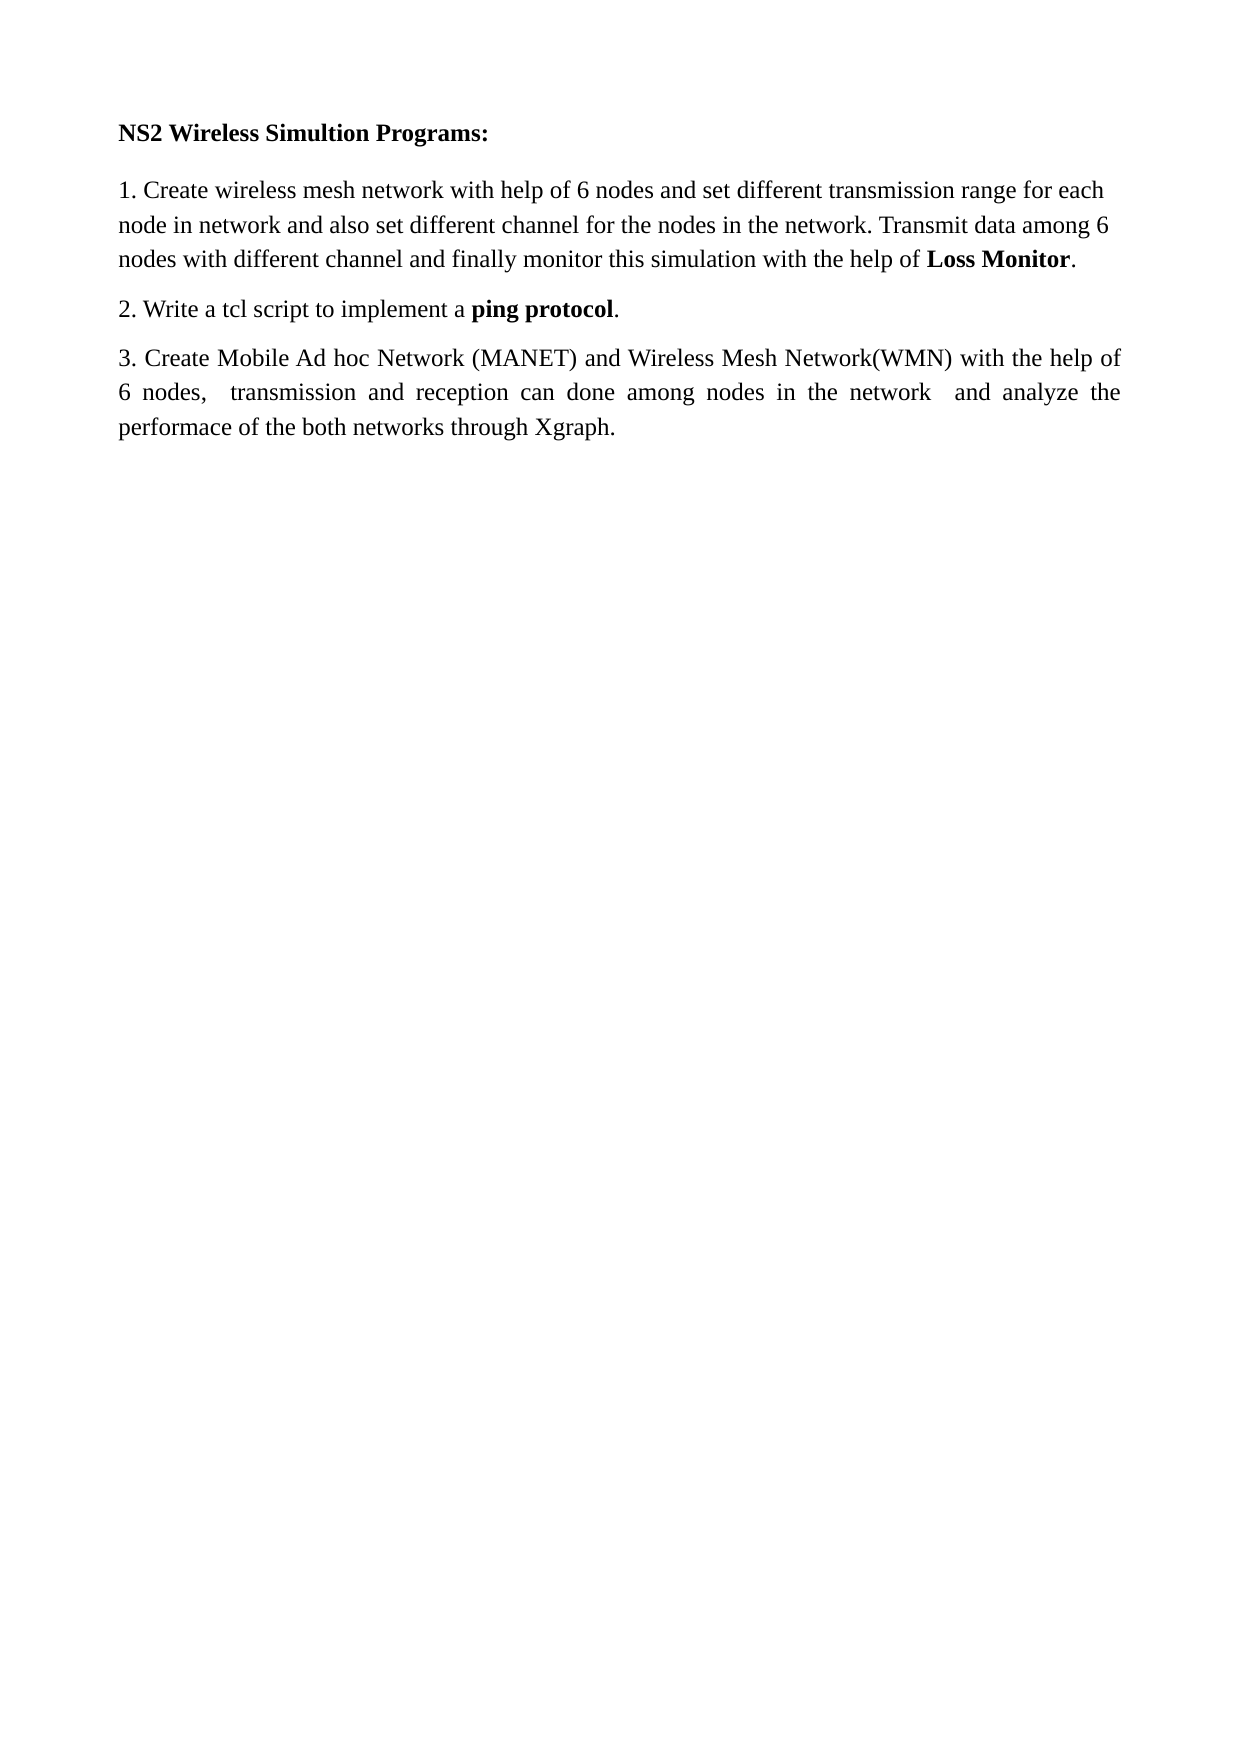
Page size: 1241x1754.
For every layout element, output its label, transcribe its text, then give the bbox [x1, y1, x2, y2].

text NS2 Wireless Simultion Programs: [118, 118, 1122, 147]
text 1. Create wireless mesh network with help of 6 nodes and set different transmission range for each node in network and also set different channel for the nodes in the network. Transmit data among 6 nodes with different channel and finally monitor this simulation with the help of Loss Monitor. [118, 176, 1122, 273]
text 2. Write a tcl script to implement a ping protocol. [118, 294, 1122, 322]
text 3. Create Mobile Ad hoc Network (MANET) and Wireless Mesh Network(WMN) with the help of 6 nodes, transmission and reception can done among nodes in the network and analyze the performace of the both networks through Xgraph. [118, 343, 1122, 440]
